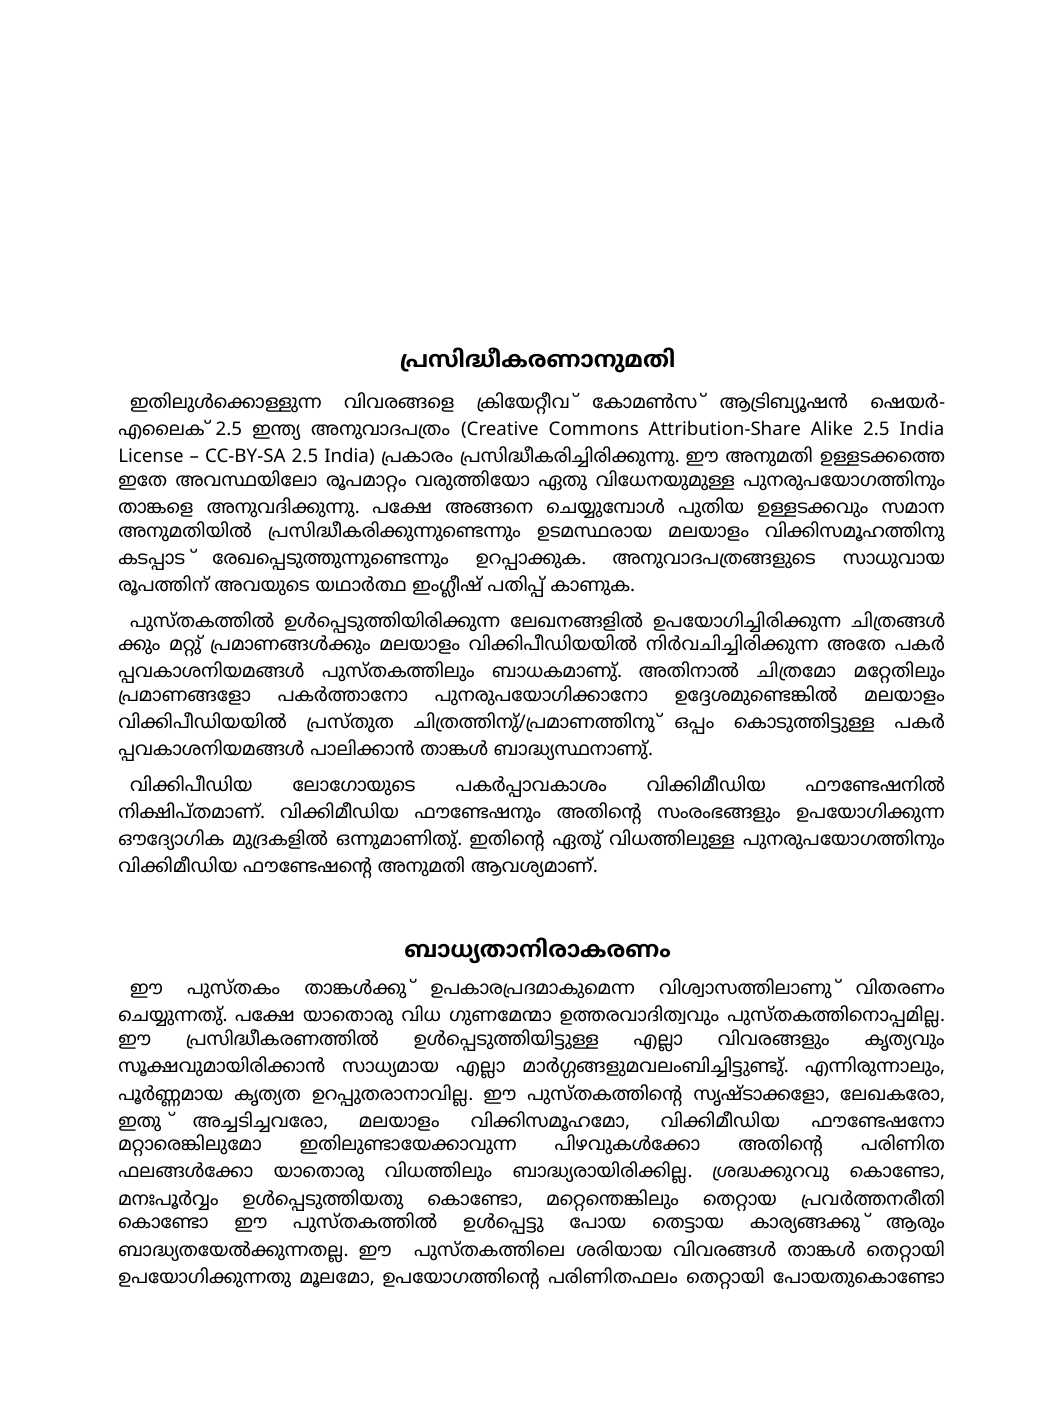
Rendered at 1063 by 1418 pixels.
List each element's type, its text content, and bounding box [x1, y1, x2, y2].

text പ്രസിദ്ധീകരണാനുമതി [118, 348, 945, 376]
text വിക്കിപീഡിയ ലോഗോയുടെ പകര്‍പ്പാവകാശം വിക്കിമീഡിയ ഫൗണ്ടേഷനില്‍ നിക്ഷിപ്തമാണ്. വിക്കിമീഡിയ ഫൗണ്ടേഷനും അതിന്റെ സംരംഭങ്ങളും ഉപയോഗിക്കുന്ന ഔദ്യോഗിക മുദ്രകളില്‍ ഒന്നുമാണിതു്. ഇതിന്റെ ഏതു് വിധത്തിലുള്ള പുനരുപയോഗത്തിനും വിക്കിമീഡിയ ഫൗണ്ടേഷന്റെ അനുമതി ആവശ്യമാണ്. [118, 775, 945, 880]
text ബാധ്യതാനിരാകരണം [118, 938, 945, 966]
text ഇതിലുള്‍ക്കൊള്ളുന്ന വിവരങ്ങളെ ക്രിയേറ്റീവ് കോമണ്‍സ് ആട്രിബ്യൂഷന്‍ ഷെയര്‍-എലൈക് 2.5 ഇന്ത്യ അനുവാദപത്രം (Creative Commons Attribution-Share Alike 2.5 India License – CC-BY-SA 2.5 India) പ്രകാരം പ്രസിദ്ധീകരിച്ചിരിക്കുന്നു. ഈ അനുമതി ഉള്ളടക്കത്തെ ഇതേ അവസ്ഥയിലോ രൂപമാറ്റം വരുത്തിയോ ഏതു വിധേനയുമുള്ള പുനരുപയോഗത്തിനും താങ്കളെ അനുവദിക്കുന്നു. പക്ഷേ അങ്ങനെ ചെയ്യുമ്പോൾ പുതിയ ഉള്ളടക്കവും സമാന അനുമതിയിൽ പ്രസിദ്ധീകരിക്കുന്നുണ്ടെന്നും ഉടമസ്ഥരായ മലയാളം വിക്കിസമൂഹത്തിനു കടപ്പാട് രേഖപ്പെടുത്തുന്നുണ്ടെന്നും ഉറപ്പാക്കുക. അനുവാദപത്രങ്ങളുടെ സാധുവായ രൂപത്തിന് അവയുടെ യഥാര്‍ത്ഥ ഇംഗ്ലീഷ് പതിപ്പ് കാണുക. [118, 388, 945, 599]
text പുസ്തകത്തില്‍ ഉള്‍പ്പെടുത്തിയിരിക്കുന്ന ലേഖനങ്ങളില്‍ ഉപയോഗിച്ചിരിക്കുന്ന ചിത്രങ്ങള്‍ക്കും മറ്റു് പ്രമാണങ്ങള്‍ക്കും മലയാളം വിക്കിപീഡിയയില്‍ നിര്‍‌വചിച്ചിരിക്കുന്ന അതേ പകര്‍പ്പവകാശനിയമങ്ങള്‍ പുസ്തകത്തിലും ബാധകമാണു്. അതിനാല്‍ ചിത്രമോ മറ്റേതിലും പ്രമാണങ്ങളോ പകര്‍ത്താനോ പുനരുപയോഗിക്കാനോ ഉദ്ദേശമുണ്ടെങ്കില്‍ മലയാളം വിക്കിപീഡിയയില്‍ പ്രസ്തുത ചിത്രത്തിനു്/പ്രമാണത്തിനു് ഒപ്പം കൊടുത്തിട്ടുള്ള പകര്‍പ്പവകാശനിയമങ്ങള്‍ പാലിക്കാന്‍ താങ്കള്‍ ബാദ്ധ്യസ്ഥനാണു്. [118, 611, 945, 763]
text ഈ പുസ്തകം താങ്കൾക്കു് ഉപകാരപ്രദമാകുമെന്ന വിശ്വാസത്തിലാണു് വിതരണം ചെയ്യുന്നതു്. പക്ഷേ യാതൊരു വിധ ഗുണമേന്മാ ഉത്തരവാദിത്വവും പുസ്തകത്തിനൊപ്പമില്ല. ഈ പ്രസിദ്ധീകരണത്തിൽ ഉൾപ്പെടുത്തിയിട്ടുള്ള എല്ലാ വിവരങ്ങളും കൃത്യവും സൂക്ഷവുമായിരിക്കാൻ സാധ്യമായ എല്ലാ മാർഗ്ഗങ്ങളുമവലംബിച്ചിട്ടുണ്ടു്. എന്നിരുന്നാലും, പൂർണ്ണമായ കൃത്യത ഉറപ്പുതരാനാവില്ല. ഈ പുസ്തകത്തിന്റെ സൃഷ്ടാക്കളോ, ലേഖകരോ, ഇതു് അച്ചടിച്ചവരോ, മലയാളം വിക്കിസമൂഹമോ, വിക്കിമീഡിയ ഫൗണ്ടേഷനോ മറ്റാരെങ്കിലുമോ ഇതിലുണ്ടായേക്കാവുന്ന പിഴവുകൾക്കോ അതിന്റെ പരിണിത ഫലങ്ങൾക്കോ യാതൊരു വിധത്തിലും ബാദ്ധ്യരായിരിക്കില്ല. ശ്രദ്ധക്കുറവു കൊണ്ടോ, മനഃപൂർവ്വം ഉൾപ്പെടുത്തിയതു കൊണ്ടോ, മറ്റെന്തെങ്കിലും തെറ്റായ പ്രവർത്തനരീതി കൊണ്ടോ ഈ പുസ്തകത്തിൽ ഉൾപ്പെട്ടു പോയ തെട്ടായ കാര്യങ്ങക്കു് ആരും ബാദ്ധ്യതയേൽക്കുന്നതല്ല. ഈ പുസ്തകത്തിലെ ശരിയായ വിവരങ്ങൾ താങ്കൾ തെറ്റായി ഉപയോഗിക്കുന്നതു മൂലമോ, ഉപയോഗത്തിന്റെ പരിണിതഫലം തെറ്റായി പോയതുകൊണ്ടോ [118, 978, 945, 1290]
